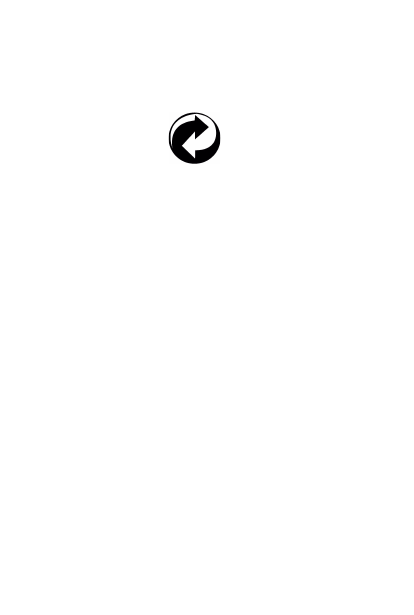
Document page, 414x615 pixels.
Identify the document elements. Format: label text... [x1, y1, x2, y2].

table_cell <for each="counter in range(0, 1 if data.get('demo_mode', False) else (load(record, 'counter') or 1))"> [0, 30, 413, 47]
table_cell </for> [0, 213, 413, 230]
picture [168, 112, 221, 164]
table_cell </for> [0, 195, 413, 212]
table_cell <load(record, 'code')> <load(record, 'code_partner', mode='string')> <load(record, 'code_partner')> [0, 47, 134, 195]
table_cell <load(record, 'line', mode='data')> <load(record, 'lot', mode='data')> [134, 47, 166, 195]
table_header <for each="record in get_report_label(data)"> [0, 12, 413, 29]
table_cell <load(record, 'frame', mode='string')> <(load(record, 'frame')).replace('\n','-')> <load(record, 'fabric', mode='string')> <(load(record, 'fabric')).replace('\n','-')> [166, 47, 413, 195]
